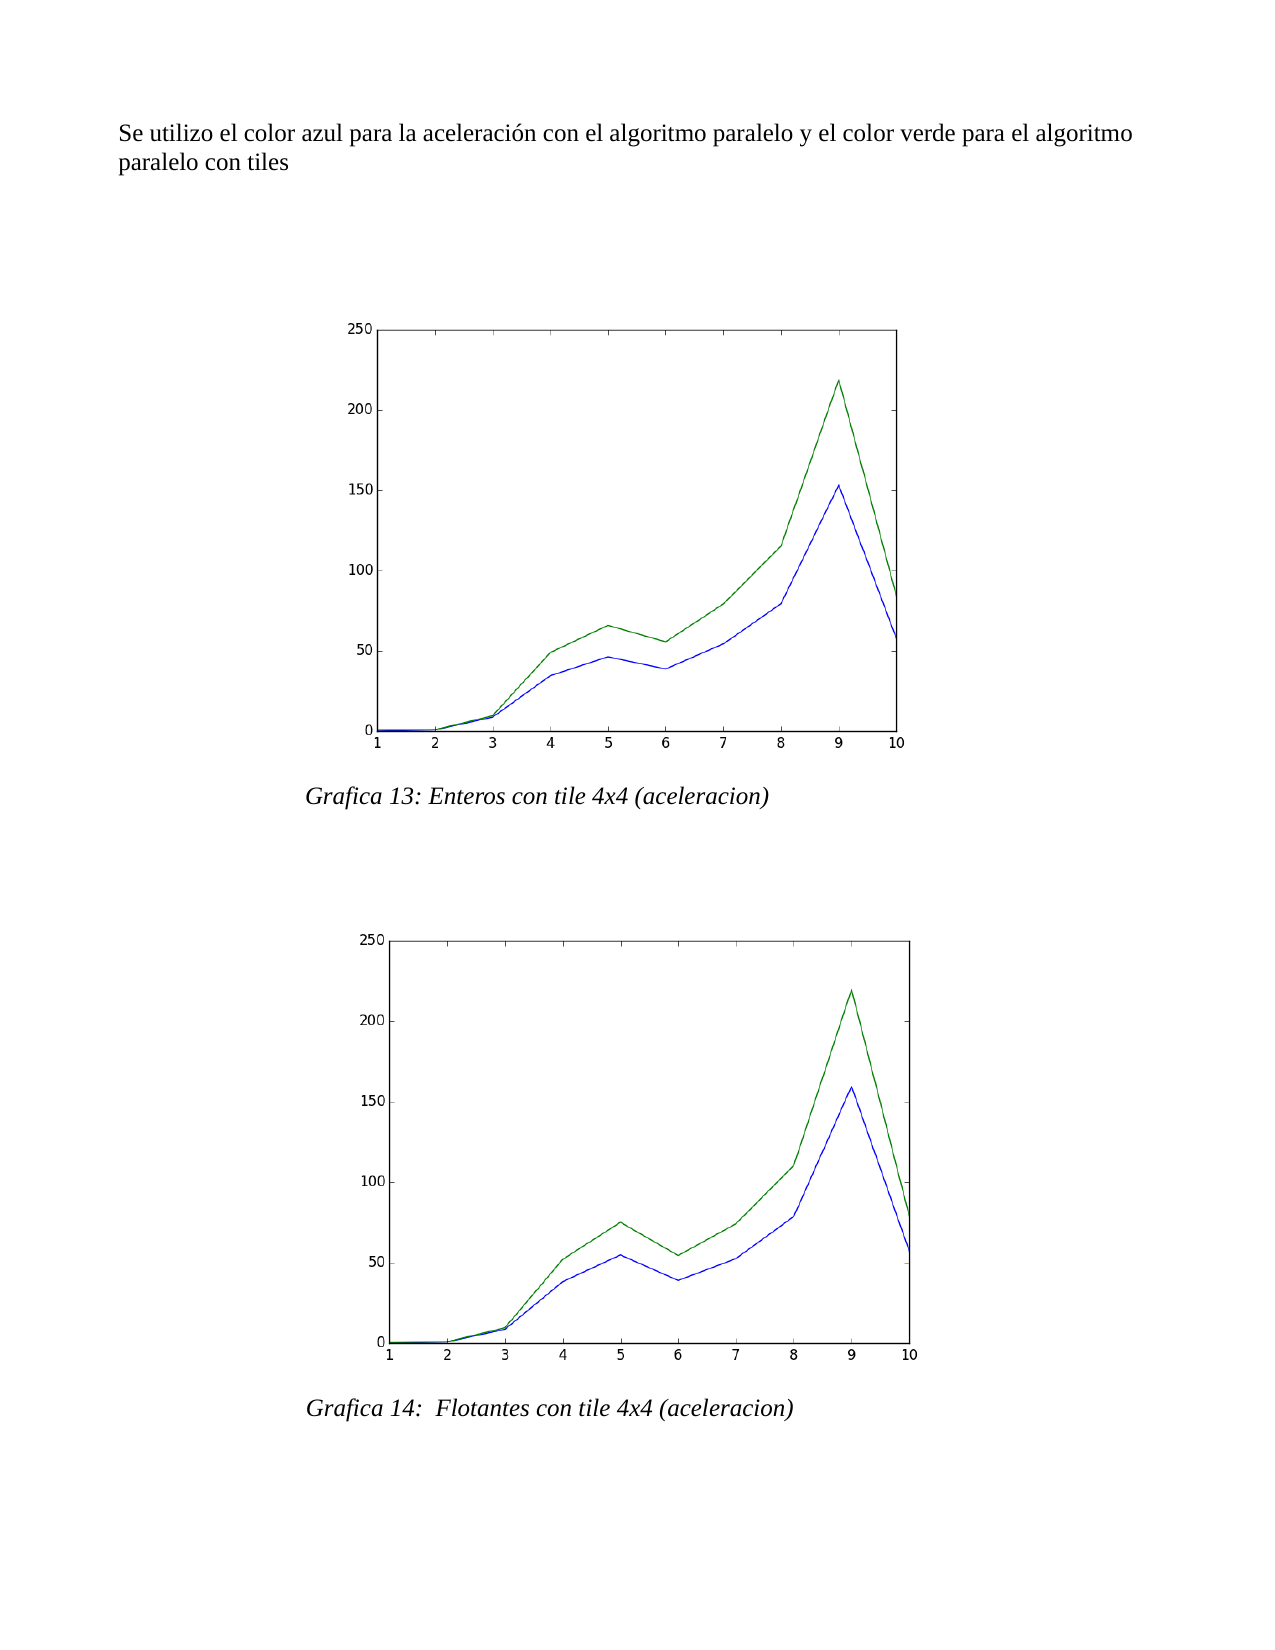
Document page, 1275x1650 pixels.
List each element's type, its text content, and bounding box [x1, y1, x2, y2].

text Grafica 14: Flotantes con tile 4x4 (aceleracion) [306, 1393, 976, 1422]
picture [293, 279, 963, 781]
text Grafica 13: Enteros con tile 4x4 (aceleracion) [305, 267, 973, 809]
text Se utilizo el color azul para la aceleración con el algoritmo paralelo y el color verde para el algoritmo paralelo con tiles [118, 118, 1157, 176]
picture [305, 890, 976, 1393]
